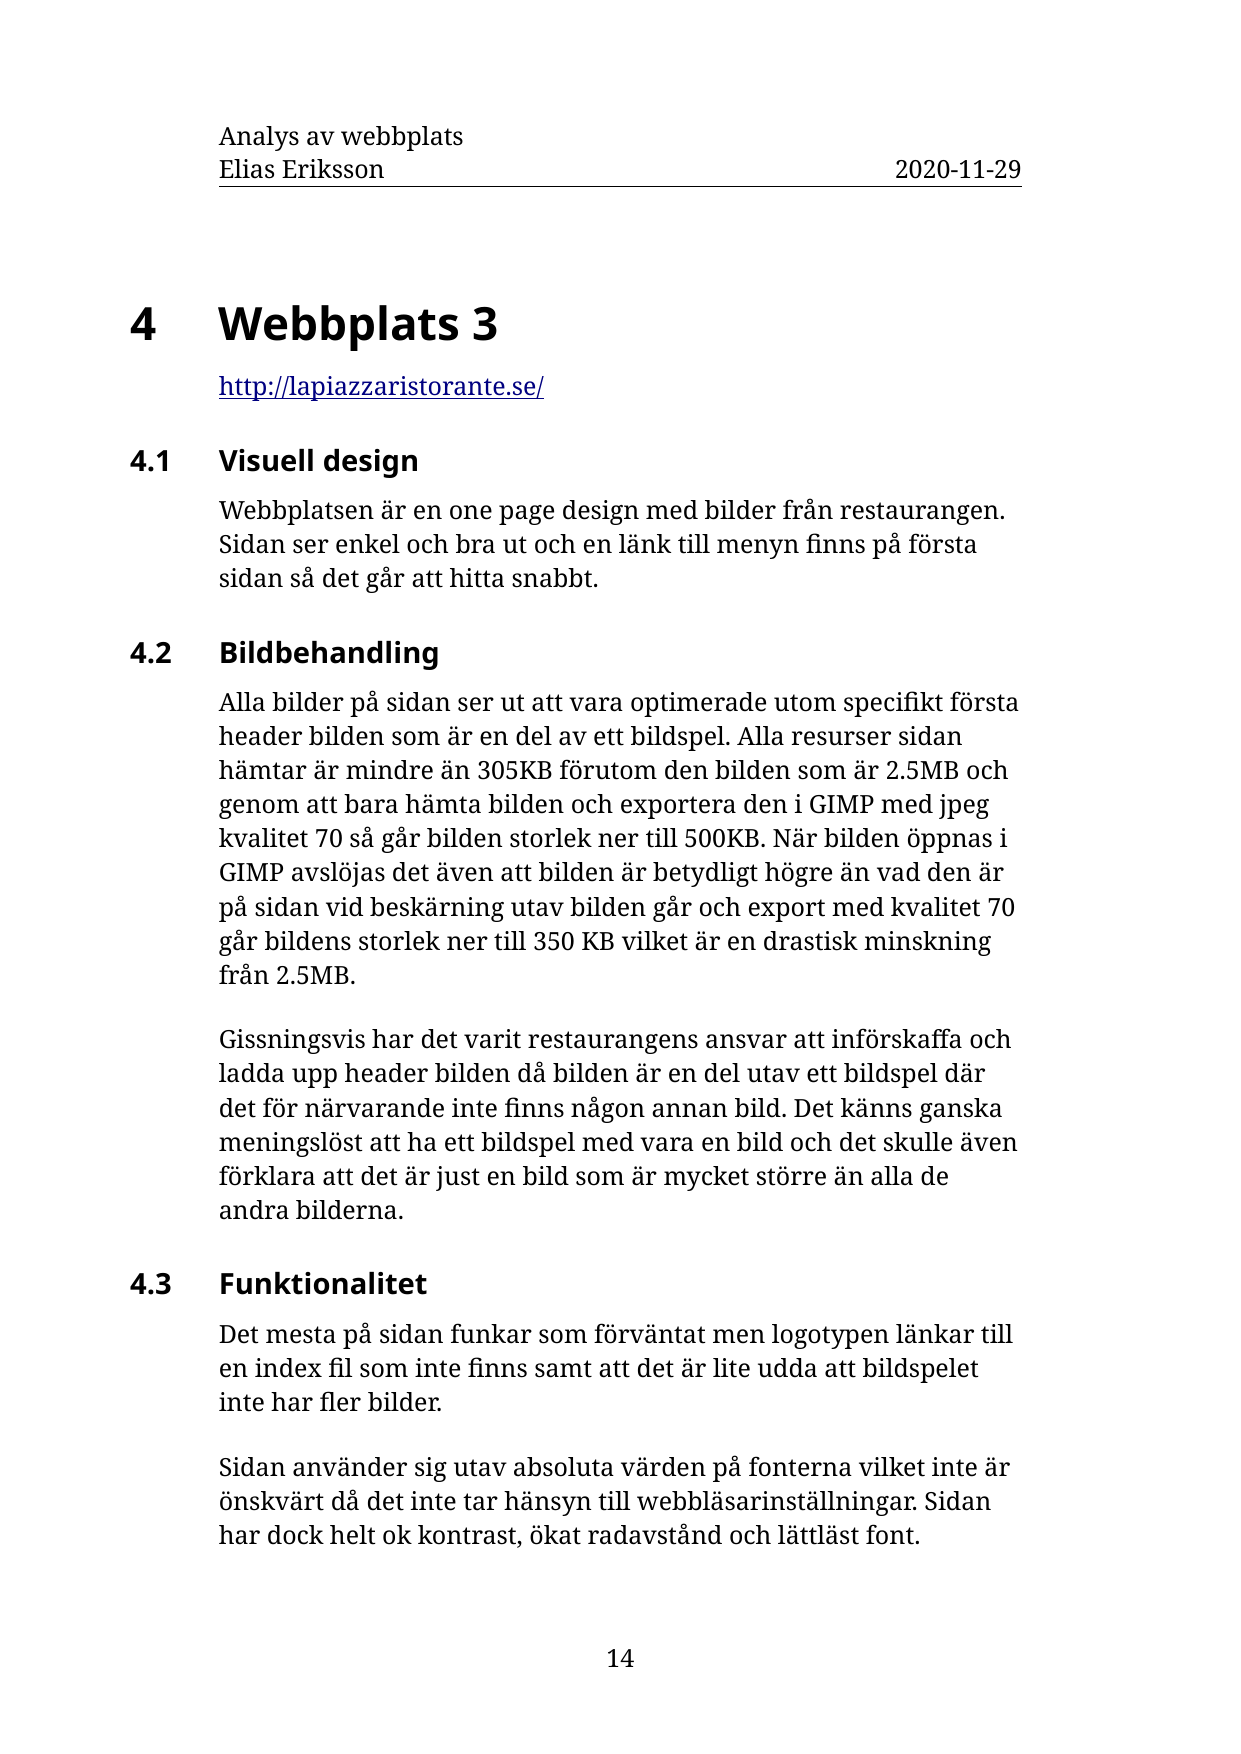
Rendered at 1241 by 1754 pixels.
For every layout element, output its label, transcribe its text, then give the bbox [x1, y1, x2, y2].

subtitle Visuell design [130, 440, 1022, 480]
subtitle Bildbehandling [130, 632, 1022, 672]
text Gissningsvis har det varit restaurangens ansvar att införskaffa och ladda upp header bilden då bilden är en del utav ett bildspel där det för närvarande inte finns någon annan bild. Det känns ganska meningslöst att ha ett bildspel med vara en bild och det skulle även förklara att det är just en bild som är mycket större än alla de andra bilderna. [218, 1022, 1022, 1226]
text Sidan använder sig utav absoluta värden på fonterna vilket inte är önskvärt då det inte tar hänsyn till webbläsarinställningar. Sidan har dock helt ok kontrast, ökat radavstånd och lättläst font. [218, 1449, 1022, 1551]
subtitle Webbplats 3 [130, 291, 1022, 353]
text Alla bilder på sidan ser ut att vara optimerade utom specifikt första header bilden som är en del av ett bildspel. Alla resurser sidan hämtar är mindre än 305KB förutom den bilden som är 2.5MB och genom att bara hämta bilden och exportera den i GIMP med jpeg kvalitet 70 så går bilden storlek ner till 500KB. När bilden öppnas i GIMP avslöjas det även att bilden är betydligt högre än vad den är på sidan vid beskärning utav bilden går och export med kvalitet 70 går bildens storlek ner till 350 KB vilket är en drastisk minskning från 2.5MB. [218, 685, 1022, 991]
text Webbplatsen är en one page design med bilder från restaurangen. Sidan ser enkel och bra ut och en länk till menyn finns på första sidan så det går att hitta snabbt. [218, 493, 1022, 595]
subtitle Funktionalitet [130, 1264, 1022, 1303]
text Det mesta på sidan funkar som förväntat men logotypen länkar till en index fil som inte finns samt att det är lite udda att bildspelet inte har fler bilder. [218, 1316, 1022, 1418]
text http://lapiazzaristorante.se/ [218, 369, 1022, 403]
